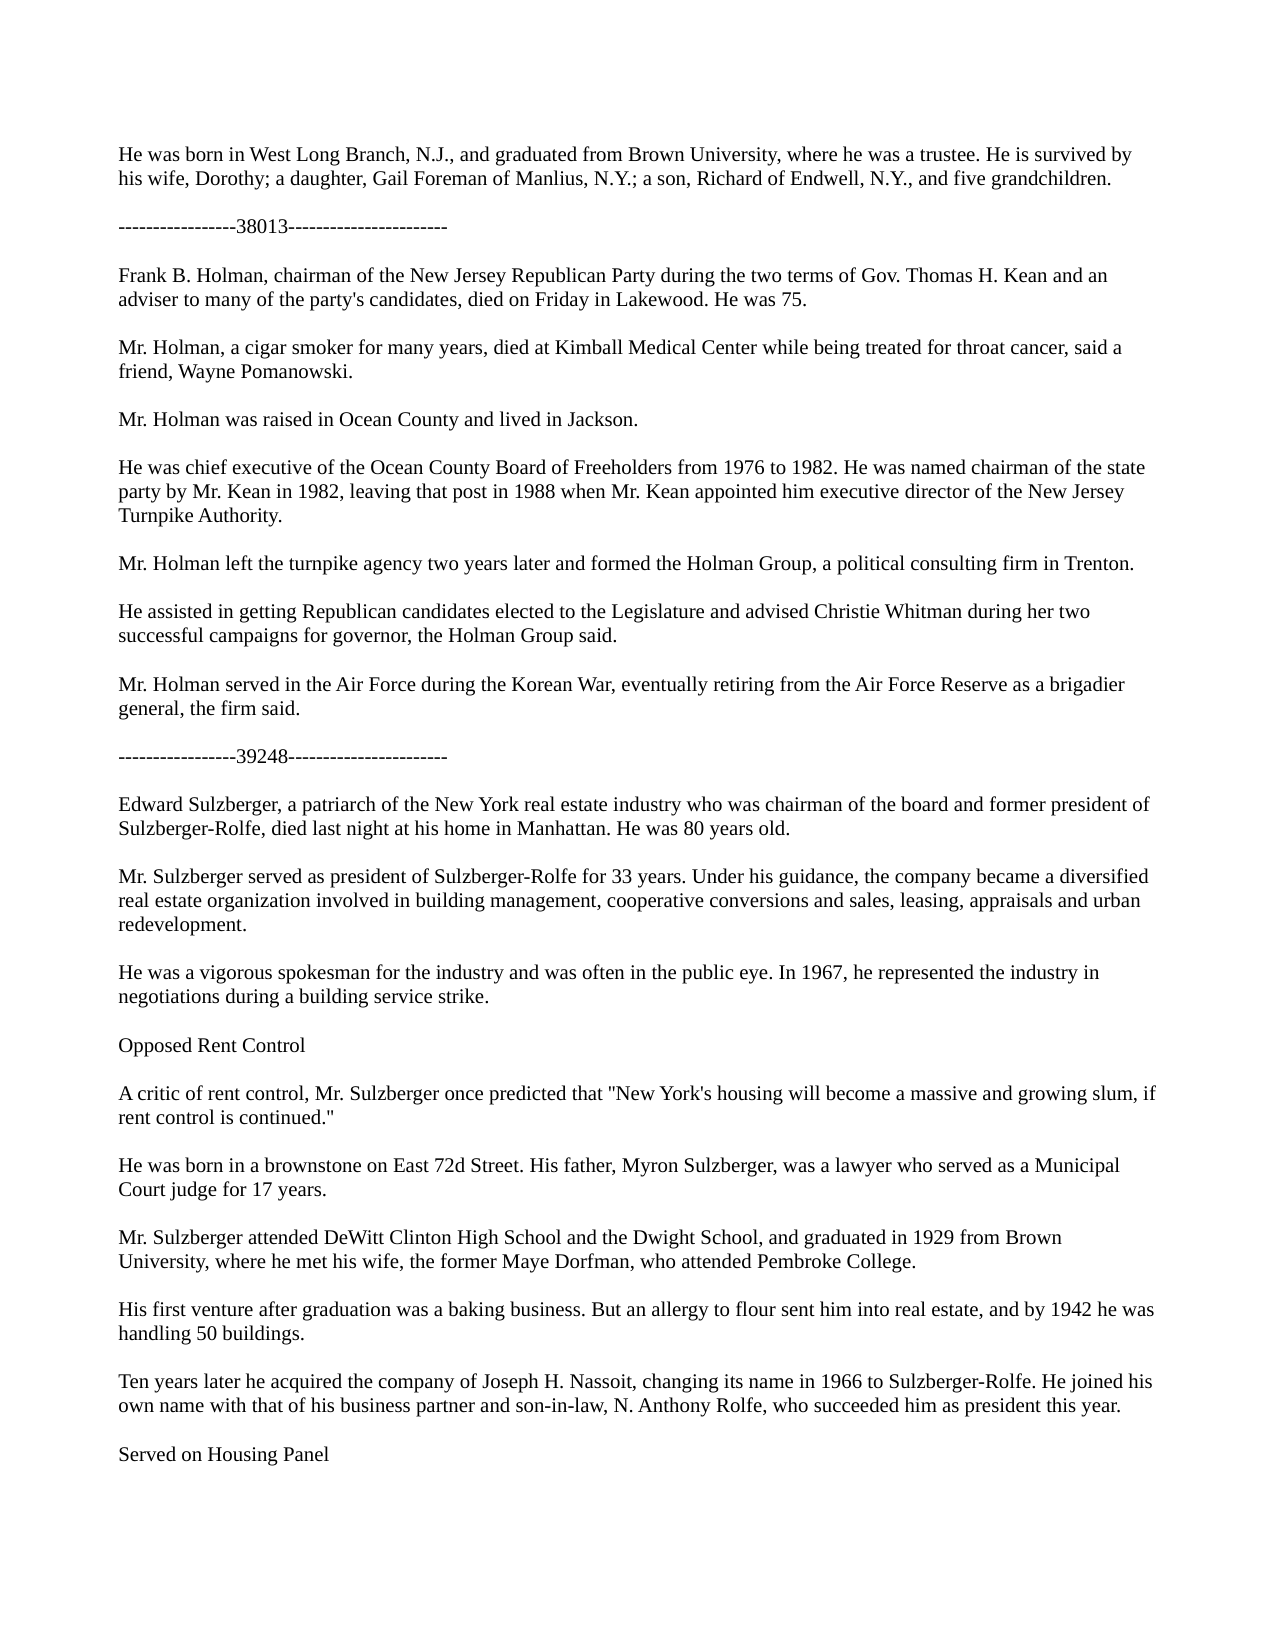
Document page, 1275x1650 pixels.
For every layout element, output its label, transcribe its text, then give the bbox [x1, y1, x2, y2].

text Mr. Holman left the turnpike agency two years later and formed the Holman Group, a political consulting firm in Trenton. [118, 551, 1157, 575]
text He was born in a brownstone on East 72d Street. His father, Myron Sulzberger, was a lawyer who served as a Municipal Court judge for 17 years. [118, 1153, 1157, 1201]
text He was a vigorous spokesman for the industry and was often in the public eye. In 1967, he represented the industry in negotiations during a building service strike. [118, 960, 1157, 1008]
text Edward Sulzberger, a patriarch of the New York real estate industry who was chairman of the board and former president of Sulzberger-Rolfe, died last night at his home in Manhattan. He was 80 years old. [118, 792, 1157, 840]
text Mr. Holman, a cigar smoker for many years, died at Kimball Medical Center while being treated for throat cancer, said a friend, Wayne Pomanowski. [118, 335, 1157, 383]
text Frank B. Holman, chairman of the New Jersey Republican Party during the two terms of Gov. Thomas H. Kean and an adviser to many of the party's candidates, died on Friday in Lakewood. He was 75. [118, 262, 1157, 311]
text His first venture after graduation was a baking business. But an allergy to flour sent him into real estate, and by 1942 he was handling 50 buildings. [118, 1297, 1157, 1345]
text Opposed Rent Control [118, 1032, 1157, 1057]
text -----------------39248----------------------- [118, 744, 1157, 768]
text -----------------38013----------------------- [118, 214, 1157, 238]
text Ten years later he acquired the company of Joseph H. Nassoit, changing its name in 1966 to Sulzberger-Rolfe. He joined his own name with that of his business partner and son-in-law, N. Anthony Rolfe, who succeeded him as president this year. [118, 1369, 1157, 1417]
text Mr. Holman was raised in Ocean County and lived in Jackson. [118, 407, 1157, 431]
text Served on Housing Panel [118, 1442, 1157, 1466]
text Mr. Sulzberger attended DeWitt Clinton High School and the Dwight School, and graduated in 1929 from Brown University, where he met his wife, the former Maye Dorfman, who attended Pembroke College. [118, 1225, 1157, 1273]
text He assisted in getting Republican candidates elected to the Legislature and advised Christie Whitman during her two successful campaigns for governor, the Holman Group said. [118, 599, 1157, 647]
text He was born in West Long Branch, N.J., and graduated from Brown University, where he was a trustee. He is survived by his wife, Dorothy; a daughter, Gail Foreman of Manlius, N.Y.; a son, Richard of Endwell, N.Y., and five grandchildren. [118, 142, 1157, 190]
text A critic of rent control, Mr. Sulzberger once predicted that ''New York's housing will become a massive and growing slum, if rent control is continued.'' [118, 1081, 1157, 1129]
text He was chief executive of the Ocean County Board of Freeholders from 1976 to 1982. He was named chairman of the state party by Mr. Kean in 1982, leaving that post in 1988 when Mr. Kean appointed him executive director of the New Jersey Turnpike Authority. [118, 455, 1157, 527]
text Mr. Sulzberger served as president of Sulzberger-Rolfe for 33 years. Under his guidance, the company became a diversified real estate organization involved in building management, cooperative conversions and sales, leasing, appraisals and urban redevelopment. [118, 864, 1157, 936]
text Mr. Holman served in the Air Force during the Korean War, eventually retiring from the Air Force Reserve as a brigadier general, the firm said. [118, 672, 1157, 720]
